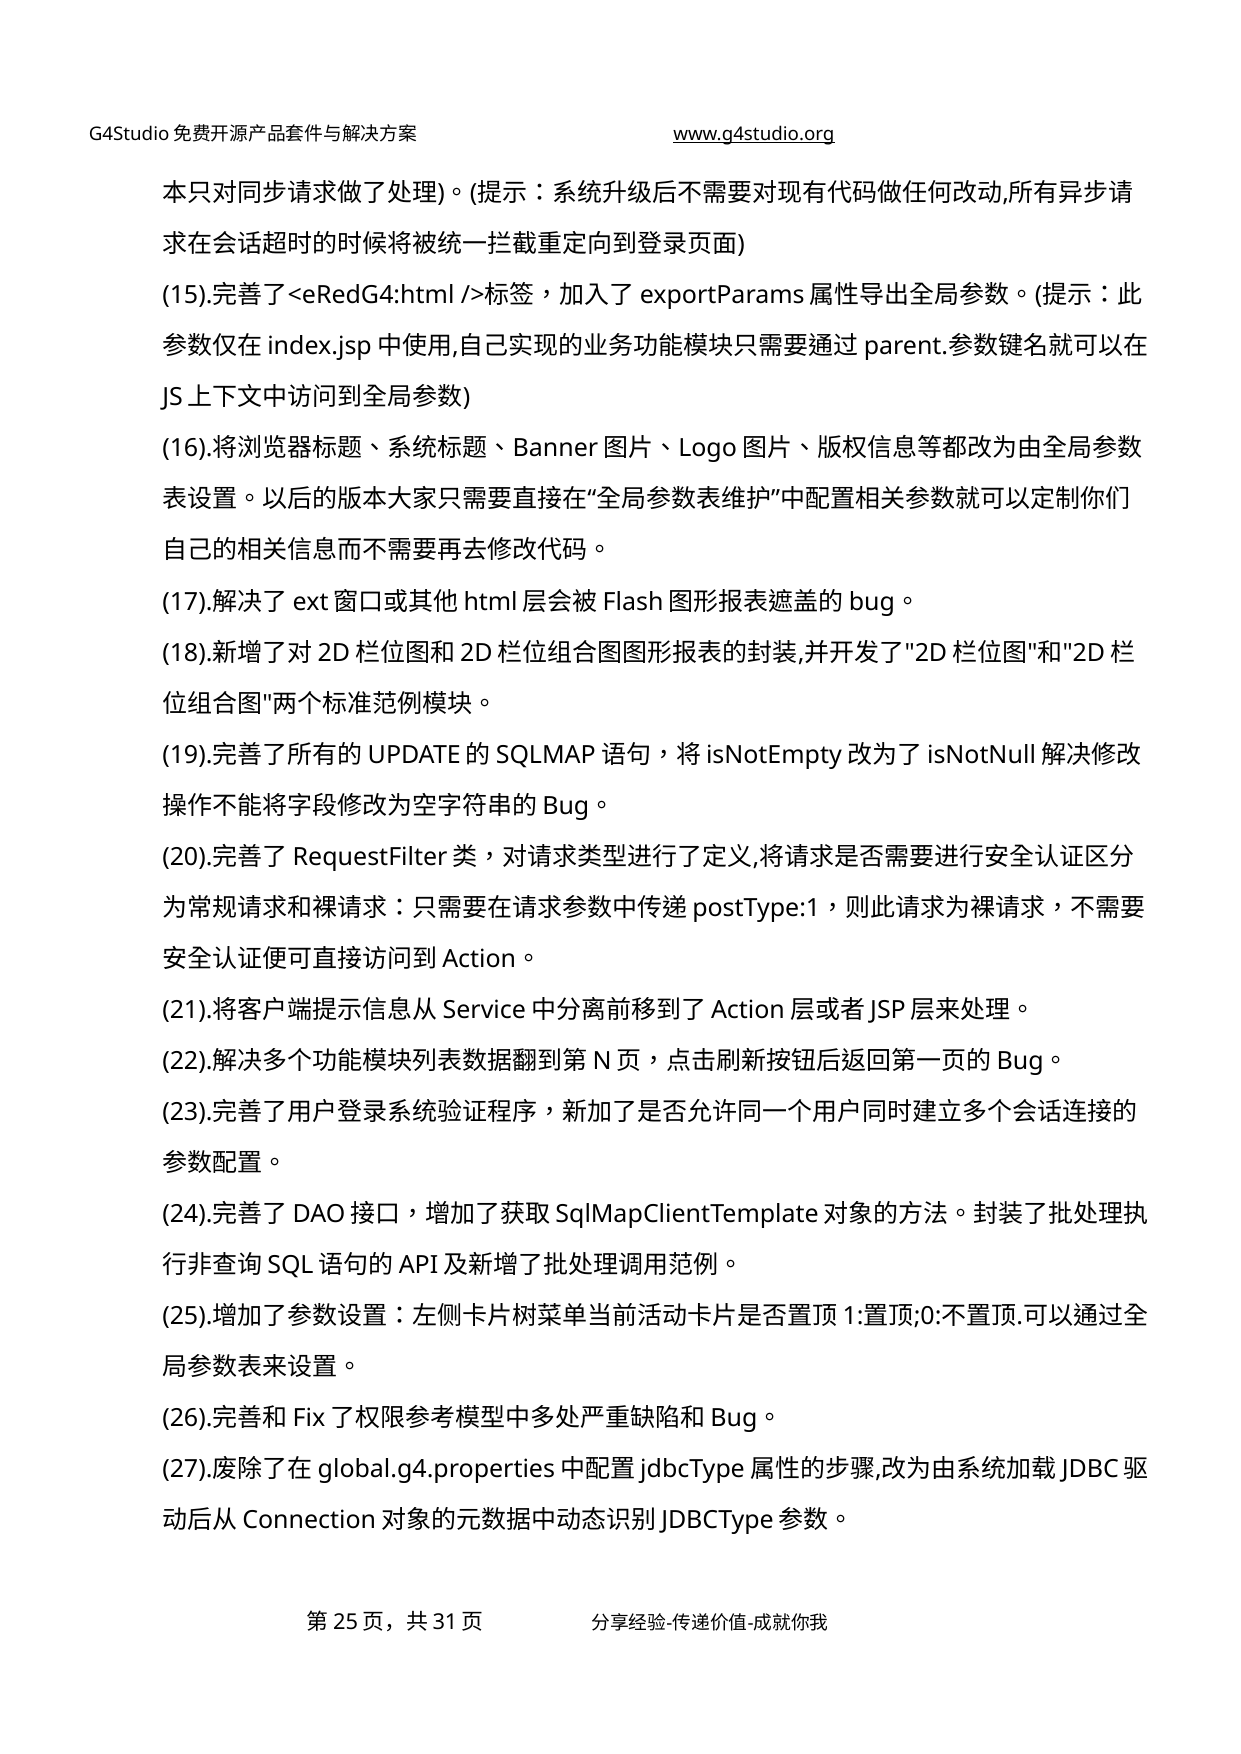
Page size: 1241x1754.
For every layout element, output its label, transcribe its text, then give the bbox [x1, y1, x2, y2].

text 本只对同步请求做了处理)。(提示：系统升级后不需要对现有代码做任何改动,所有异步请求在会话超时的时候将被统一拦截重定向到登录页面) (15).完善了<eRedG4:html />标签，加入了exportParams属性导出全局参数。(提示：此参数仅在index.jsp中使用,自己实现的业务功能模块只需要通过parent.参数键名就可以在JS上下文中访问到全局参数) (16).将浏览器标题、系统标题、Banner图片、Logo图片、版权信息等都改为由全局参数表设置。以后的版本大家只需要直接在“全局参数表维护”中配置相关参数就可以定制你们自己的相关信息而不需要再去修改代码。 (17).解决了ext窗口或其他html层会被Flash图形报表遮盖的bug。 (18).新增了对2D栏位图和2D栏位组合图图形报表的封装,并开发了"2D栏位图"和"2D栏位组合图"两个标准范例模块。 (19).完善了所有的UPDATE的SQLMAP语句，将isNotEmpty改为了isNotNull解决修改操作不能将字段修改为空字符串的Bug。 (20).完善了RequestFilter类，对请求类型进行了定义,将请求是否需要进行安全认证区分为常规请求和裸请求：只需要在请求参数中传递postType:1，则此请求为裸请求，不需要安全认证便可直接访问到Action。 (21).将客户端提示信息从Service中分离前移到了Action层或者JSP层来处理。 (22).解决多个功能模块列表数据翻到第N页，点击刷新按钮后返回第一页的Bug。 (23).完善了用户登录系统验证程序，新加了是否允许同一个用户同时建立多个会话连接的参数配置。 (24).完善了DAO接口，增加了获取SqlMapClientTemplate对象的方法。封装了批处理执行非查询SQL语句的API及新增了批处理调用范例。 (25).增加了参数设置：左侧卡片树菜单当前活动卡片是否置顶1:置顶;0:不置顶.可以通过全局参数表来设置。 (26).完善和Fix了权限参考模型中多处严重缺陷和Bug。 (27).废除了在global.g4.properties中配置jdbcType属性的步骤,改为由系统加载JDBC驱动后从Connection对象的元数据中动态识别JDBCType参数。 [162, 175, 1152, 1536]
